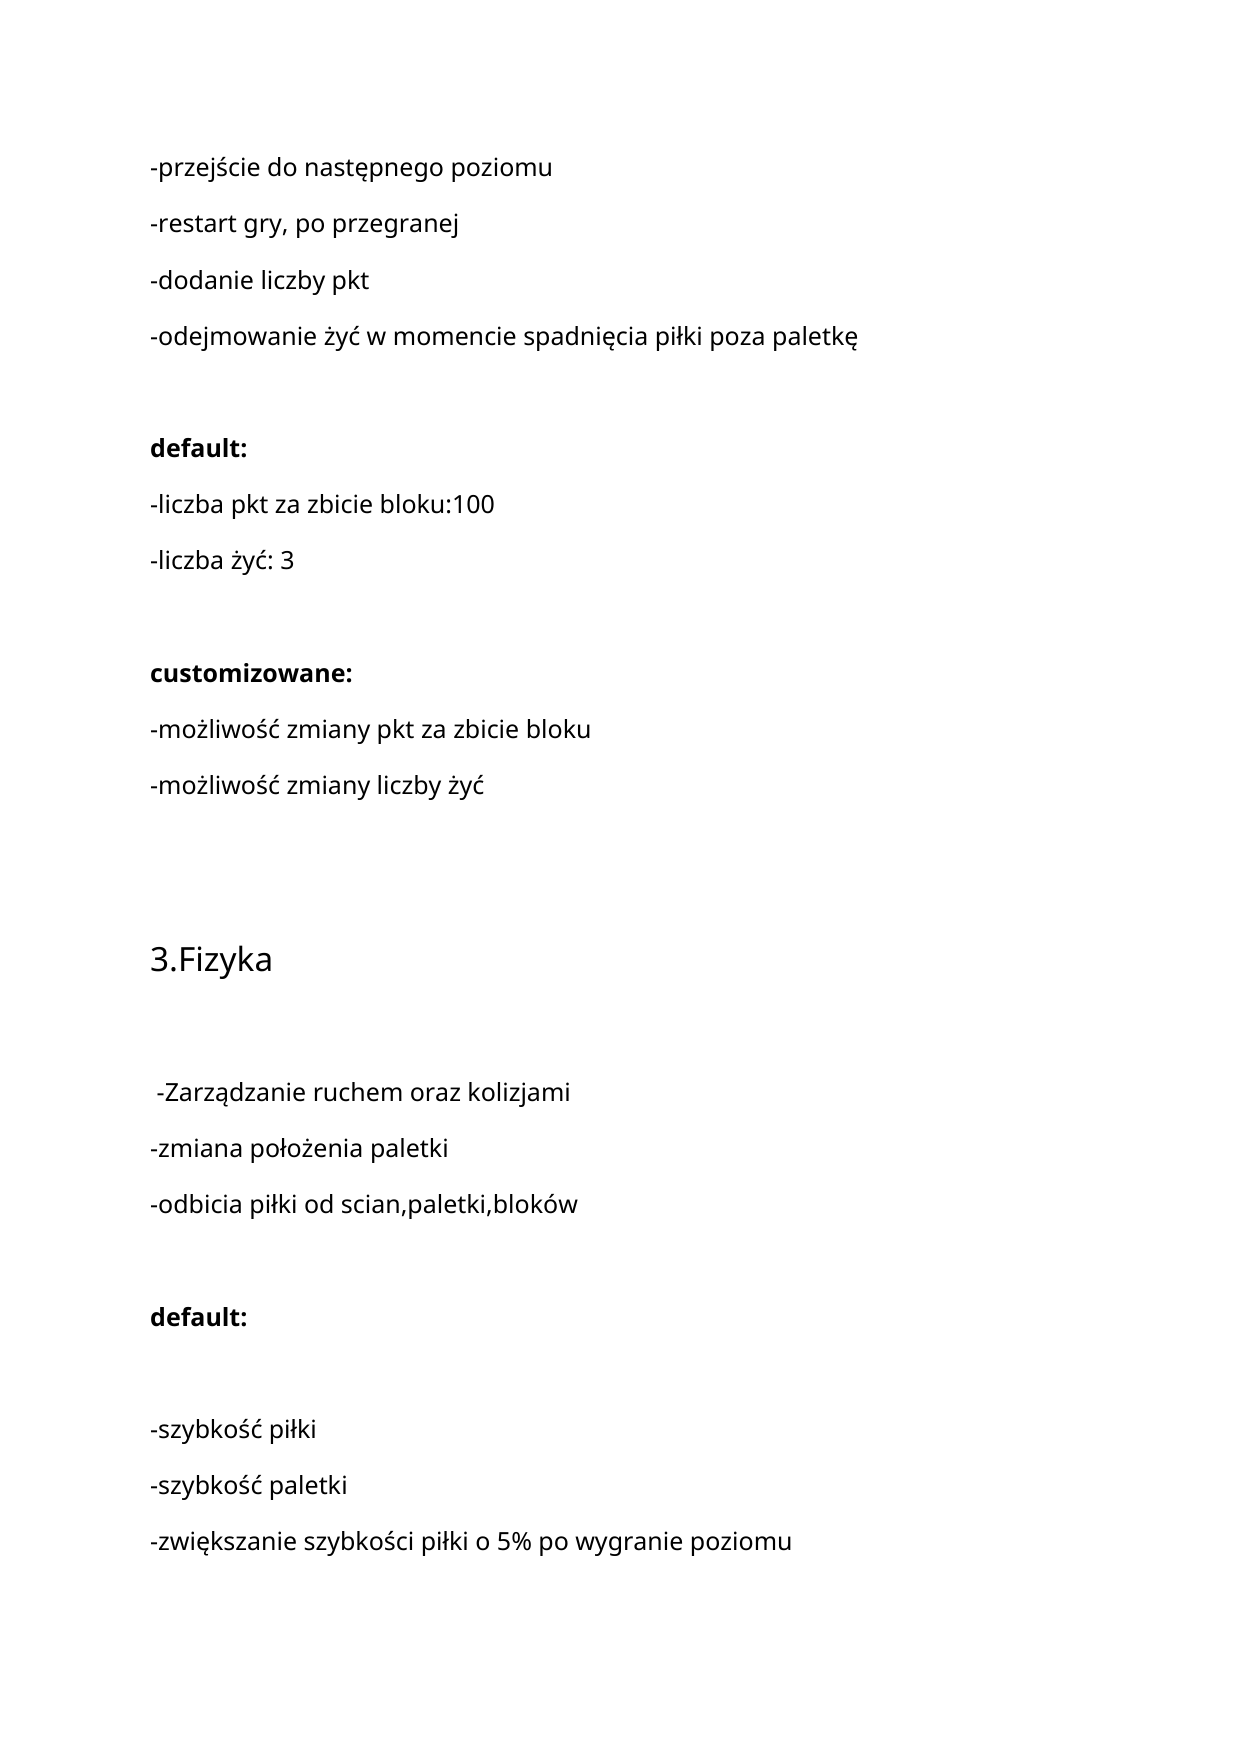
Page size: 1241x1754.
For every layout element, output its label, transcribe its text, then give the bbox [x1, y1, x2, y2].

text -odbicia piłki od scian,paletki,bloków [150, 1187, 1090, 1221]
text -liczba pkt za zbicie bloku:100 [150, 487, 1090, 521]
text 3.Fizyka [150, 936, 1090, 981]
text -liczba żyć: 3 [150, 543, 1090, 577]
text default: [150, 431, 1090, 465]
text -możliwość zmiany pkt za zbicie bloku [150, 711, 1090, 746]
text -zwiększanie szybkości piłki o 5% po wygranie poziomu [150, 1524, 1090, 1558]
text -restart gry, po przegranej [150, 206, 1090, 240]
text -szybkość paletki [150, 1468, 1090, 1502]
text default: [150, 1299, 1090, 1333]
text -dodanie liczby pkt [150, 262, 1090, 296]
text -szybkość piłki [150, 1411, 1090, 1446]
text -możliwość zmiany liczby żyć [150, 768, 1090, 802]
text -Zarządzanie ruchem oraz kolizjami [150, 1074, 1090, 1109]
text -przejście do następnego poziomu [150, 150, 1090, 184]
text -zmiana położenia paletki [150, 1131, 1090, 1165]
text -odejmowanie żyć w momencie spadnięcia piłki poza paletkę [150, 318, 1090, 352]
text customizowane: [150, 655, 1090, 689]
